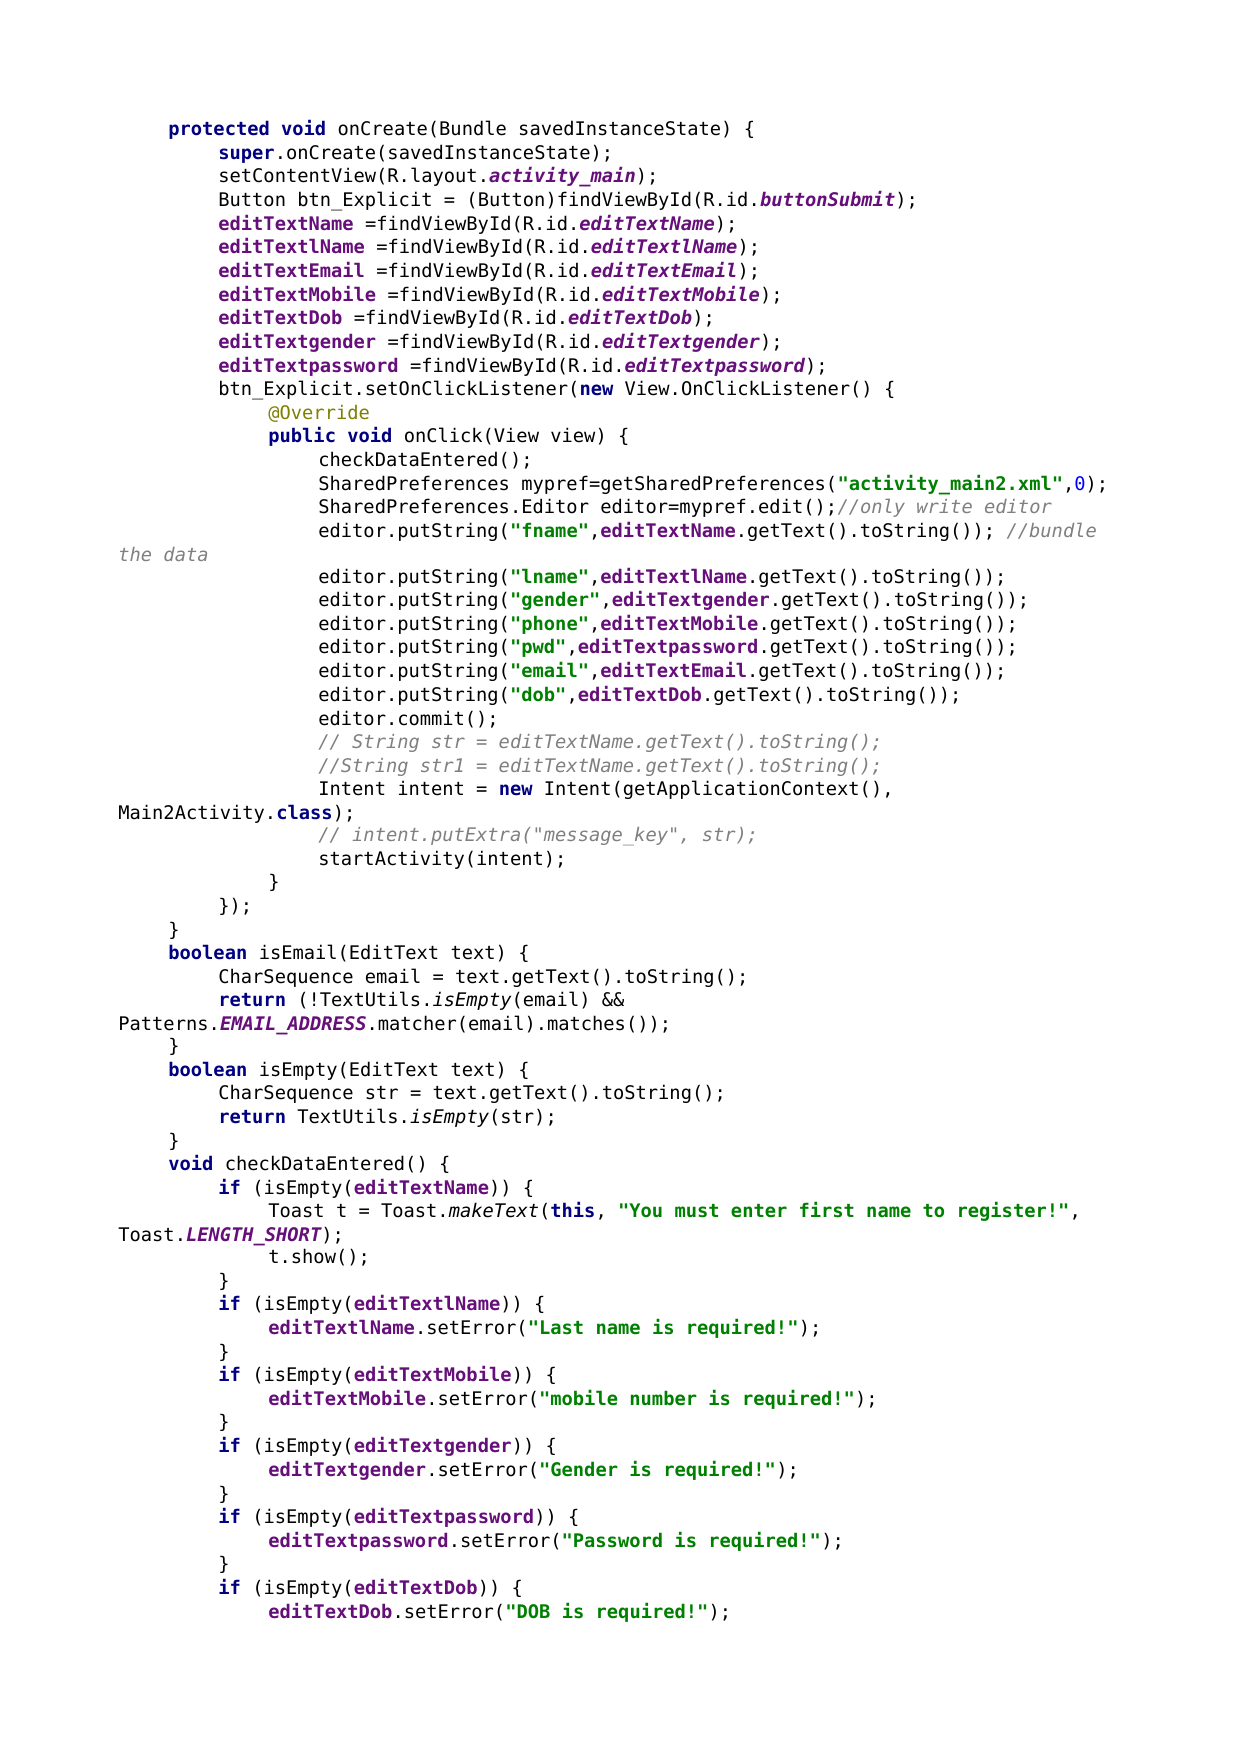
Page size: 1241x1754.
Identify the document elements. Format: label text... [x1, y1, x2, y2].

text } [118, 1482, 1122, 1506]
text editTextpassword =findViewById(R.id.editTextpassword); [118, 354, 1122, 378]
text if (isEmpty(editTextlName)) { [118, 1293, 1122, 1317]
text editTextgender.setError("Gender is required!"); [118, 1459, 1122, 1482]
text super.onCreate(savedInstanceState); [118, 142, 1122, 165]
text } [118, 1341, 1122, 1364]
text editor.putString("lname",editTextlName.getText().toString()); [118, 566, 1122, 589]
text } [118, 871, 1122, 895]
text // intent.putExtra("message_key", str); [118, 824, 1122, 848]
text public void onClick(View view) { [118, 426, 1122, 449]
text checkDataEntered(); [118, 449, 1122, 473]
text } [118, 1270, 1122, 1293]
text editTextName =findViewById(R.id.editTextName); [118, 213, 1122, 236]
text editor.putString("gender",editTextgender.getText().toString()); [118, 589, 1122, 613]
text editTextDob =findViewById(R.id.editTextDob); [118, 307, 1122, 331]
text if (isEmpty(editTextMobile)) { [118, 1364, 1122, 1388]
text boolean isEmpty(EditText text) { [118, 1059, 1122, 1082]
text return TextUtils.isEmpty(str); [118, 1106, 1122, 1129]
text CharSequence str = text.getText().toString(); [118, 1082, 1122, 1106]
text if (isEmpty(editTextDob)) { [118, 1577, 1122, 1601]
text SharedPreferences mypref=getSharedPreferences("activity_main2.xml",0); [118, 473, 1122, 496]
text editTextEmail =findViewById(R.id.editTextEmail); [118, 260, 1122, 284]
text editTextpassword.setError("Password is required!"); [118, 1530, 1122, 1553]
text Button btn_Explicit = (Button)findViewById(R.id.buttonSubmit); [118, 189, 1122, 213]
text editor.putString("fname",editTextName.getText().toString()); //bundle the data [118, 520, 1122, 566]
text CharSequence email = text.getText().toString(); [118, 966, 1122, 989]
text @Override [118, 402, 1122, 426]
text editor.putString("email",editTextEmail.getText().toString()); [118, 660, 1122, 684]
text if (isEmpty(editTextName)) { [118, 1177, 1122, 1201]
text editTextDob.setError("DOB is required!"); [118, 1601, 1122, 1624]
text editTextgender =findViewById(R.id.editTextgender); [118, 331, 1122, 354]
text editor.putString("phone",editTextMobile.getText().toString()); [118, 613, 1122, 637]
text } [118, 1035, 1122, 1059]
text startActivity(intent); [118, 848, 1122, 871]
text editor.putString("dob",editTextDob.getText().toString()); [118, 684, 1122, 707]
text editTextlName.setError("Last name is required!"); [118, 1317, 1122, 1341]
text if (isEmpty(editTextgender)) { [118, 1435, 1122, 1459]
text } [118, 1129, 1122, 1153]
text editor.commit(); [118, 707, 1122, 731]
text Toast t = Toast.makeText(this, "You must enter first name to register!", Toast.LENGTH_SHORT); [118, 1201, 1122, 1246]
text Intent intent = new Intent(getApplicationContext(), Main2Activity.class); [118, 778, 1122, 824]
text setContentView(R.layout.activity_main); [118, 165, 1122, 189]
text }); [118, 895, 1122, 918]
text void checkDataEntered() { [118, 1153, 1122, 1177]
text } [118, 1412, 1122, 1435]
text t.show(); [118, 1246, 1122, 1270]
text boolean isEmail(EditText text) { [118, 942, 1122, 966]
text editTextMobile.setError("mobile number is required!"); [118, 1388, 1122, 1412]
text } [118, 1553, 1122, 1577]
text protected void onCreate(Bundle savedInstanceState) { [118, 118, 1122, 142]
text editTextMobile =findViewById(R.id.editTextMobile); [118, 284, 1122, 307]
text SharedPreferences.Editor editor=mypref.edit();//only write editor [118, 496, 1122, 520]
text editor.putString("pwd",editTextpassword.getText().toString()); [118, 637, 1122, 660]
text return (!TextUtils.isEmpty(email) && Patterns.EMAIL_ADDRESS.matcher(email).matches()); [118, 989, 1122, 1035]
text if (isEmpty(editTextpassword)) { [118, 1506, 1122, 1530]
text // String str = editTextName.getText().toString(); [118, 731, 1122, 755]
text } [118, 918, 1122, 942]
text editTextlName =findViewById(R.id.editTextlName); [118, 236, 1122, 260]
text //String str1 = editTextName.getText().toString(); [118, 755, 1122, 778]
text btn_Explicit.setOnClickListener(new View.OnClickListener() { [118, 378, 1122, 402]
